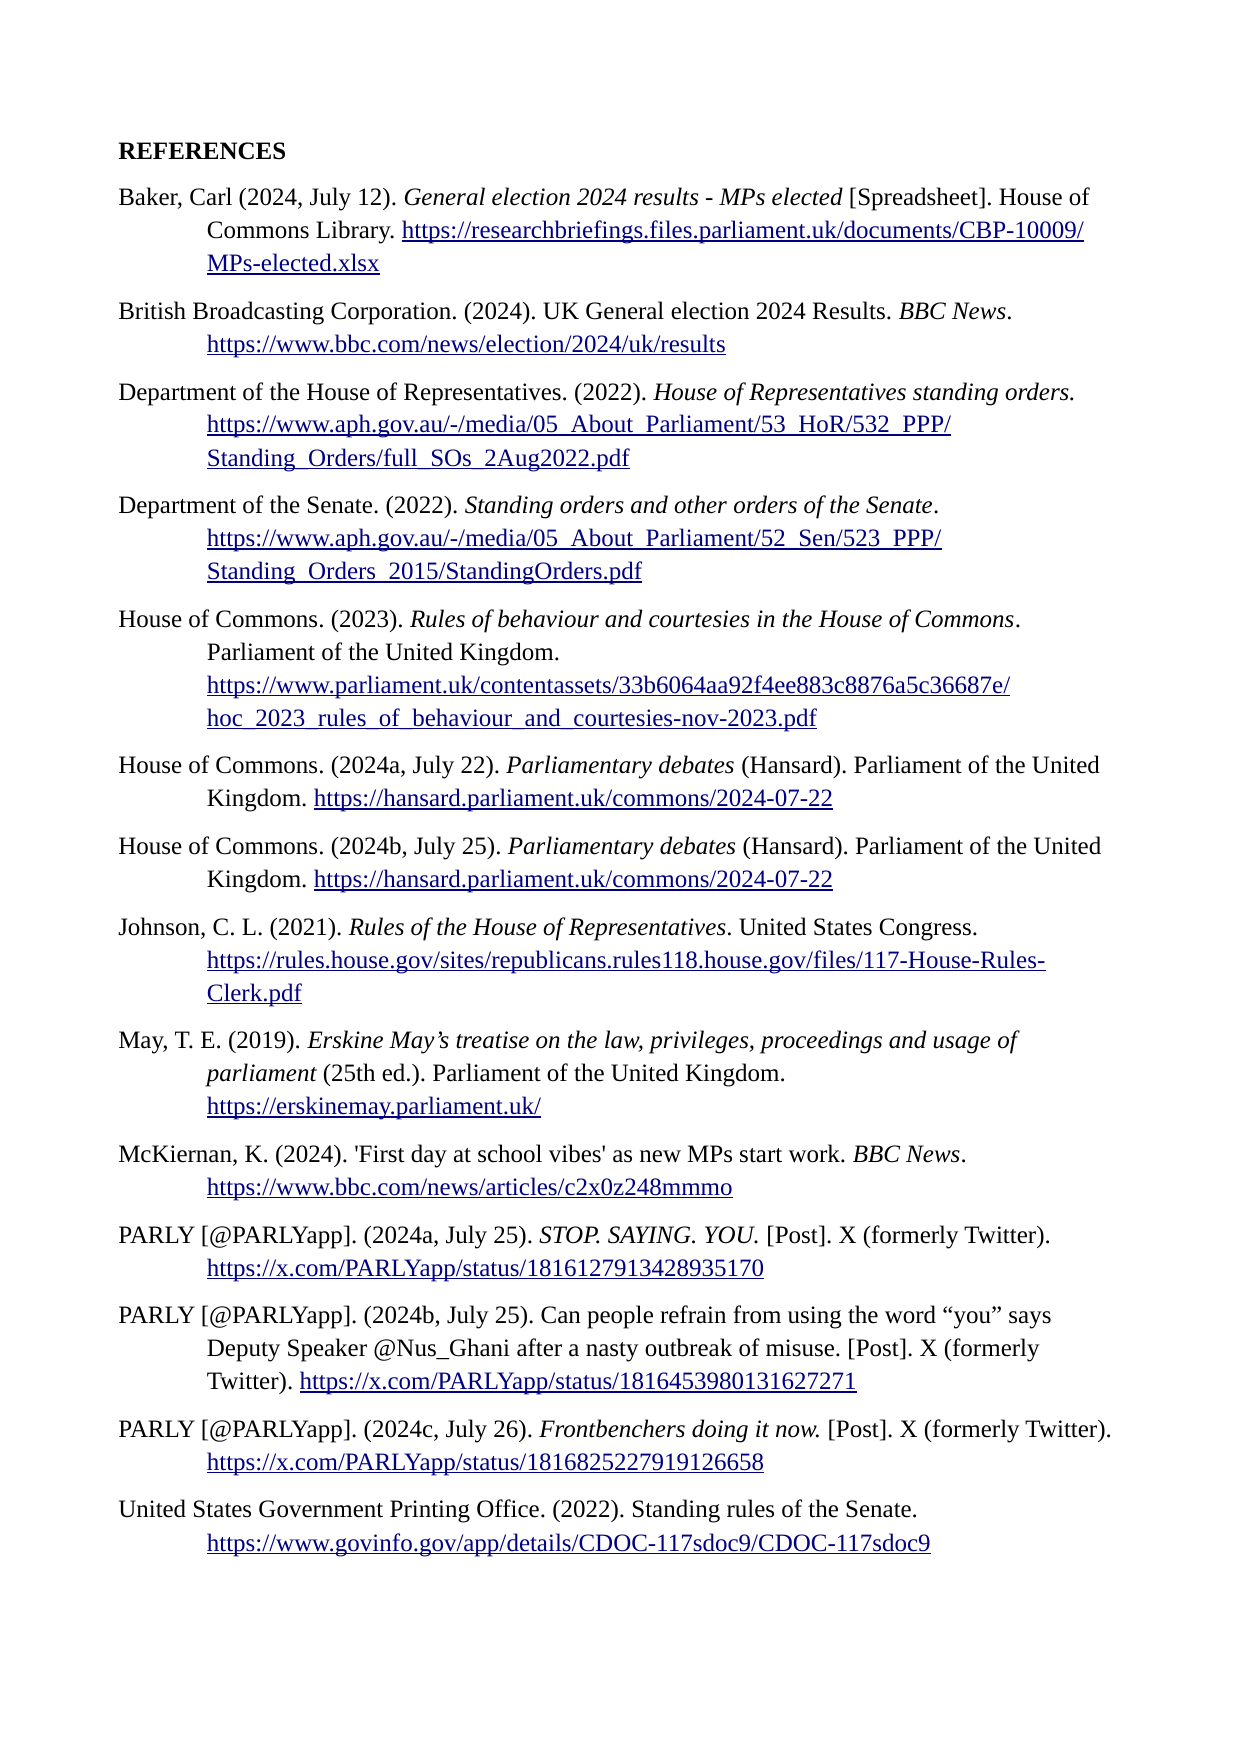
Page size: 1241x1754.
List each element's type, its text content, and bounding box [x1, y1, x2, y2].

text British Broadcasting Corporation. (2024). UK General election 2024 Results. BBC News. https://www.bbc.com/news/election/2024/uk/results [118, 296, 1122, 358]
text House of Commons. (2024a, July 22). Parliamentary debates (Hansard). Parliament of the United Kingdom. https://hansard.parliament.uk/commons/2024-07-22 [118, 751, 1122, 812]
subtitle References [118, 136, 1122, 164]
text PARLY [@PARLYapp]. (2024a, July 25). STOP. SAYING. YOU. [Post]. X (formerly Twitter). https://x.com/PARLYapp/status/1816127913428935170 [118, 1220, 1122, 1281]
text Department of the Senate. (2022). Standing orders and other orders of the Senate. https://www.aph.gov.au/-/media/05_About_Parliament/52_Sen/523_PPP/Standing_Orders_2015/StandingOrders.pdf [118, 490, 1122, 585]
text House of Commons. (2023). Rules of behaviour and courtesies in the House of Commons. Parliament of the United Kingdom. https://www.parliament.uk/contentassets/33b6064aa92f4ee883c8876a5c36687e/hoc_2023_rules_of_behaviour_and_courtesies-nov-2023.pdf [118, 604, 1122, 732]
text PARLY [@PARLYapp]. (2024c, July 26). Frontbenchers doing it now. [Post]. X (formerly Twitter). https://x.com/PARLYapp/status/1816825227919126658 [118, 1414, 1122, 1476]
text United States Government Printing Office. (2022). Standing rules of the Senate. https://www.govinfo.gov/app/details/CDOC-117sdoc9/CDOC-117sdoc9 [118, 1494, 1122, 1556]
text May, T. E. (2019). Erskine May’s treatise on the law, privileges, proceedings and usage of parliament (25th ed.). Parliament of the United Kingdom. https://erskinemay.parliament.uk/ [118, 1025, 1122, 1120]
text Baker, Carl (2024, July 12). General election 2024 results - MPs elected [Spreadsheet]. House of Commons Library. https://researchbriefings.files.parliament.uk/documents/CBP-10009/MPs-elected.xlsx [118, 182, 1122, 277]
text House of Commons. (2024b, July 25). Parliamentary debates (Hansard). Parliament of the United Kingdom. https://hansard.parliament.uk/commons/2024-07-22 [118, 831, 1122, 893]
text Department of the House of Representatives. (2022). House of Representatives standing orders. https://www.aph.gov.au/-/media/05_About_Parliament/53_HoR/532_PPP/Standing_Orders/full_SOs_2Aug2022.pdf [118, 377, 1122, 471]
text PARLY [@PARLYapp]. (2024b, July 25). Can people refrain from using the word “you” says Deputy Speaker @Nus_Ghani after a nasty outbreak of misuse. [Post]. X (formerly Twitter). https://x.com/PARLYapp/status/1816453980131627271 [118, 1300, 1122, 1395]
text Johnson, C. L. (2021). Rules of the House of Representatives. United States Congress. https://rules.house.gov/sites/republicans.rules118.house.gov/files/117-House-Rules-Clerk.pdf [118, 912, 1122, 1007]
text McKiernan, K. (2024). 'First day at school vibes' as new MPs start work. BBC News. https://www.bbc.com/news/articles/c2x0z248mmmo [118, 1139, 1122, 1201]
